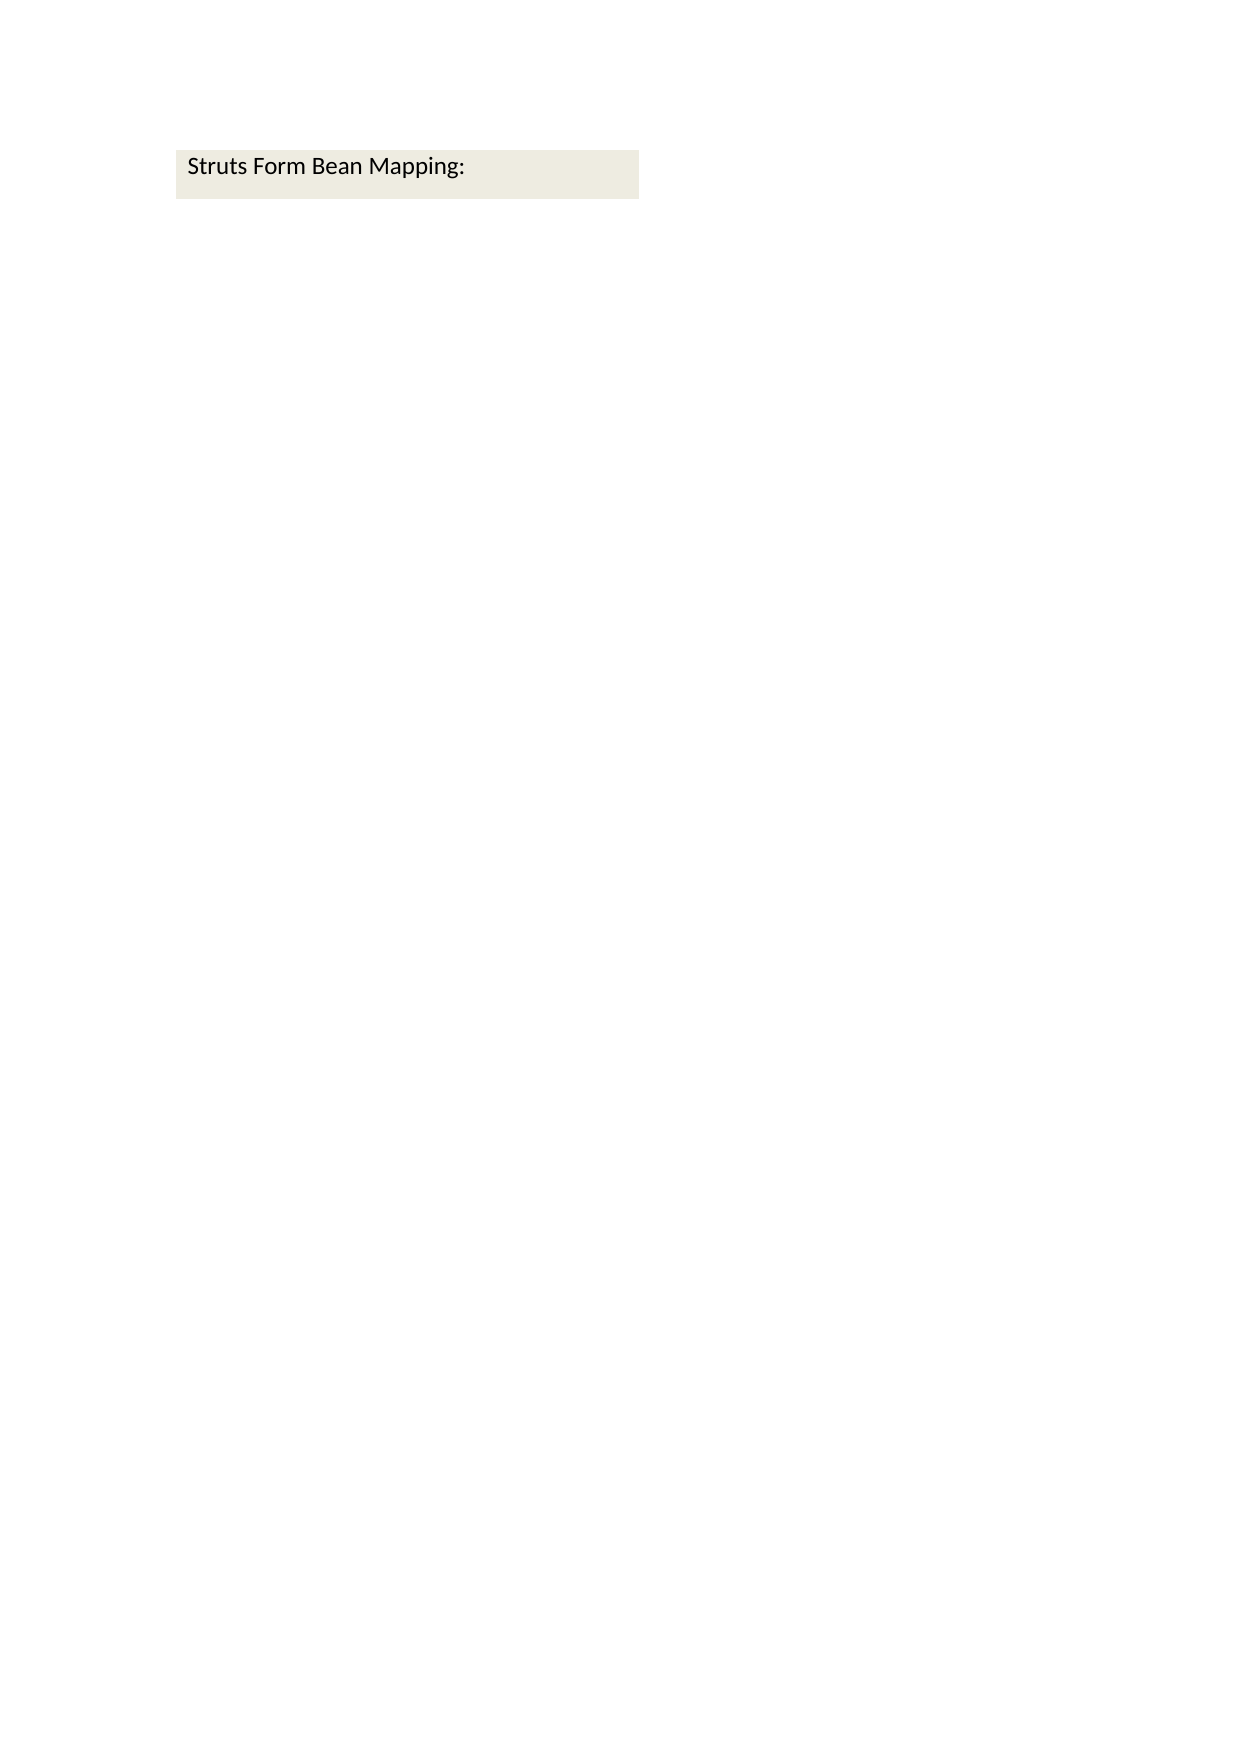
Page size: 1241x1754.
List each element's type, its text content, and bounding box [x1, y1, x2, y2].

table_header Struts Form Bean Mapping: [176, 150, 639, 199]
